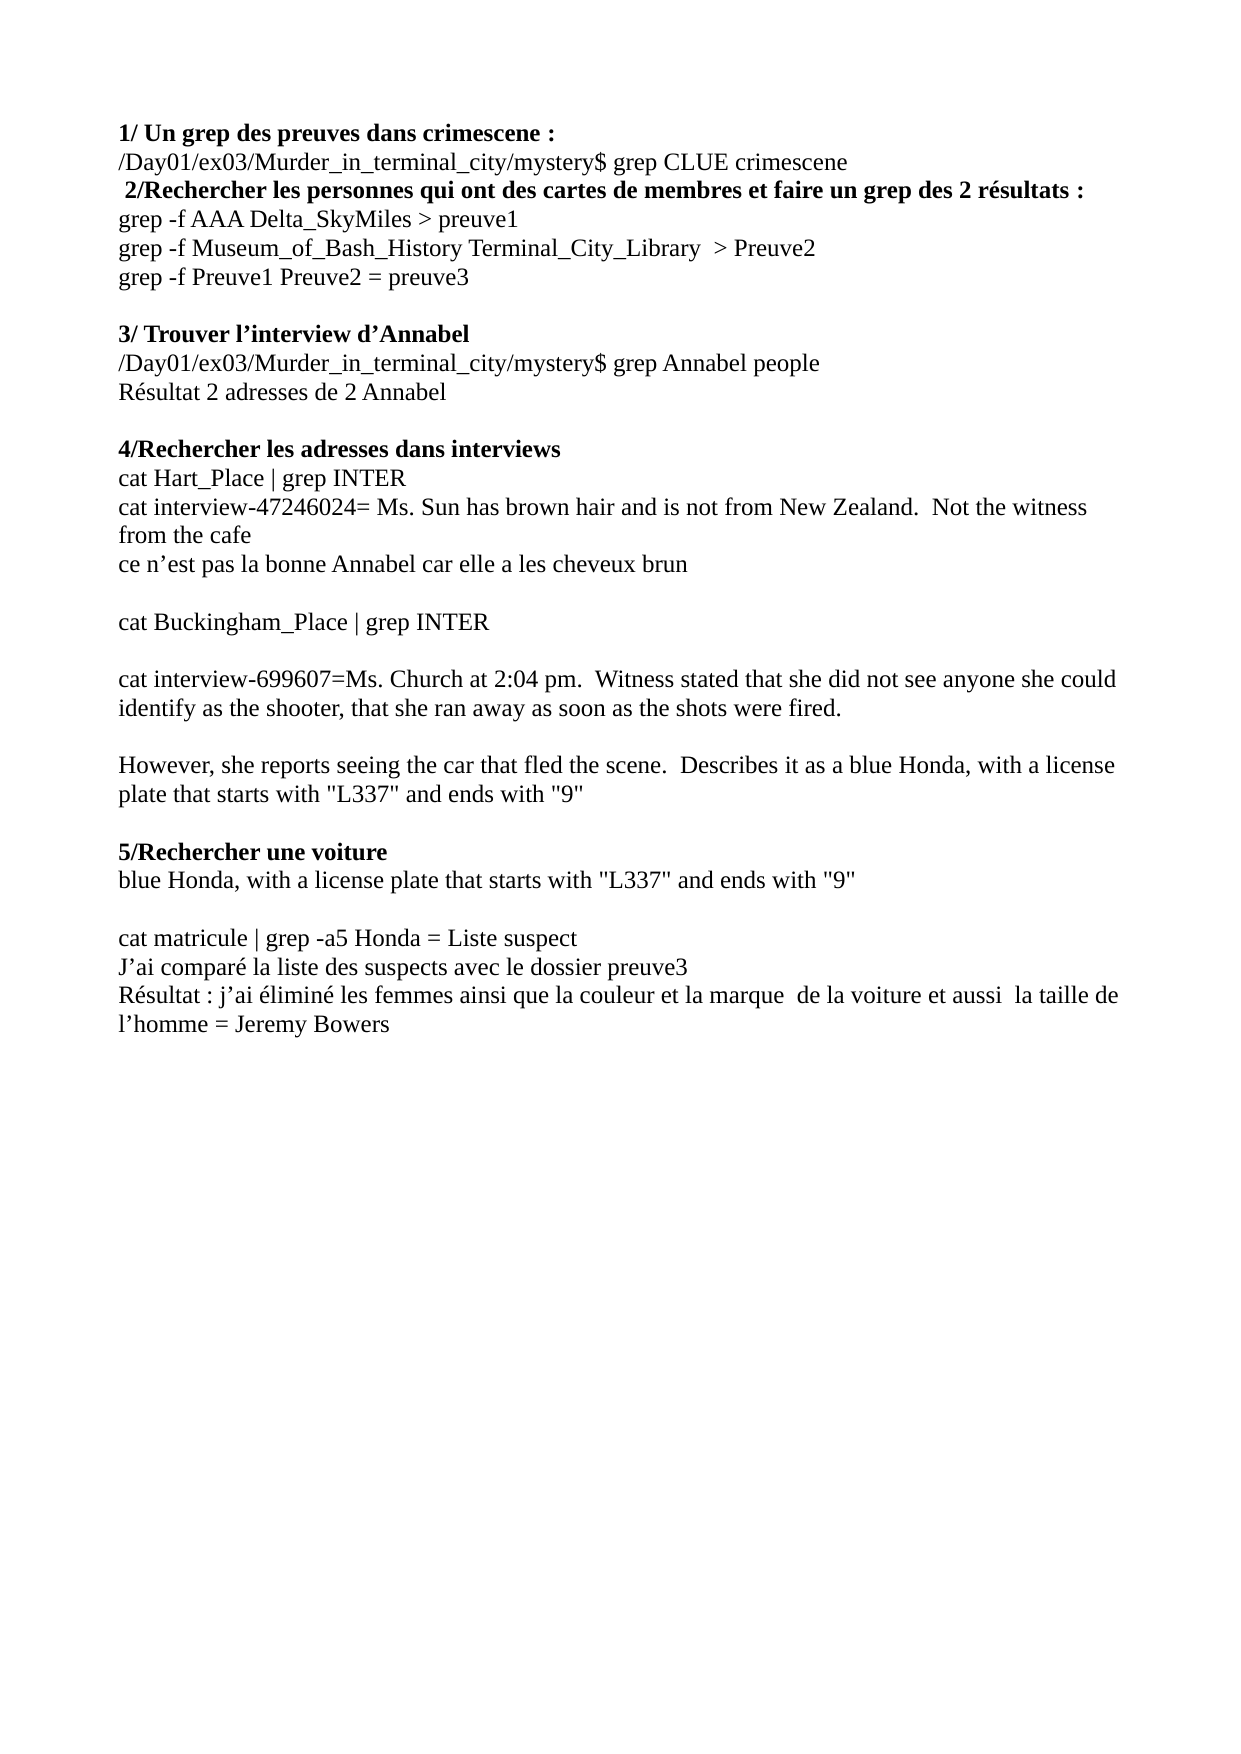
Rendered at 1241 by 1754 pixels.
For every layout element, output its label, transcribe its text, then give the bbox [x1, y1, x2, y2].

text grep -f AAA Delta_SkyMiles > preuve1 [118, 204, 1122, 233]
text blue Honda, with a license plate that starts with "L337" and ends with "9" [118, 866, 1122, 894]
text However, she reports seeing the car that fled the scene. Describes it as a blue Honda, with a license plate that starts with "L337" and ends with "9" [118, 751, 1122, 808]
text 2/Rechercher les personnes qui ont des cartes de membres et faire un grep des 2 résultats : [118, 176, 1122, 204]
text J’ai comparé la liste des suspects avec le dossier preuve3 [118, 952, 1122, 981]
text grep -f Preuve1 Preuve2 = preuve3 [118, 262, 1122, 291]
text cat interview-699607=Ms. Church at 2:04 pm. Witness stated that she did not see anyone she could identify as the shooter, that she ran away as soon as the shots were fired. [118, 664, 1122, 722]
text cat interview-47246024= Ms. Sun has brown hair and is not from New Zealand. Not the witness from the cafe [118, 492, 1122, 549]
text grep -f Museum_of_Bash_History Terminal_City_Library > Preuve2 [118, 233, 1122, 262]
text 1/ Un grep des preuves dans crimescene : [118, 118, 1122, 147]
text Résultat : j’ai éliminé les femmes ainsi que la couleur et la marque de la voiture et aussi la taille de l’homme = Jeremy Bowers [118, 981, 1122, 1038]
text 3/ Trouver l’interview d’Annabel [118, 319, 1122, 348]
text /Day01/ex03/Murder_in_terminal_city/mystery$ grep Annabel people [118, 348, 1122, 377]
text cat Buckingham_Place | grep INTER [118, 607, 1122, 636]
text cat Hart_Place | grep INTER [118, 463, 1122, 492]
text 4/Rechercher les adresses dans interviews [118, 434, 1122, 463]
text ce n’est pas la bonne Annabel car elle a les cheveux brun [118, 549, 1122, 578]
text cat matricule | grep -a5 Honda = Liste suspect [118, 923, 1122, 952]
text Résultat 2 adresses de 2 Annabel [118, 377, 1122, 406]
text /Day01/ex03/Murder_in_terminal_city/mystery$ grep CLUE crimescene [118, 147, 1122, 176]
text 5/Rechercher une voiture [118, 837, 1122, 866]
